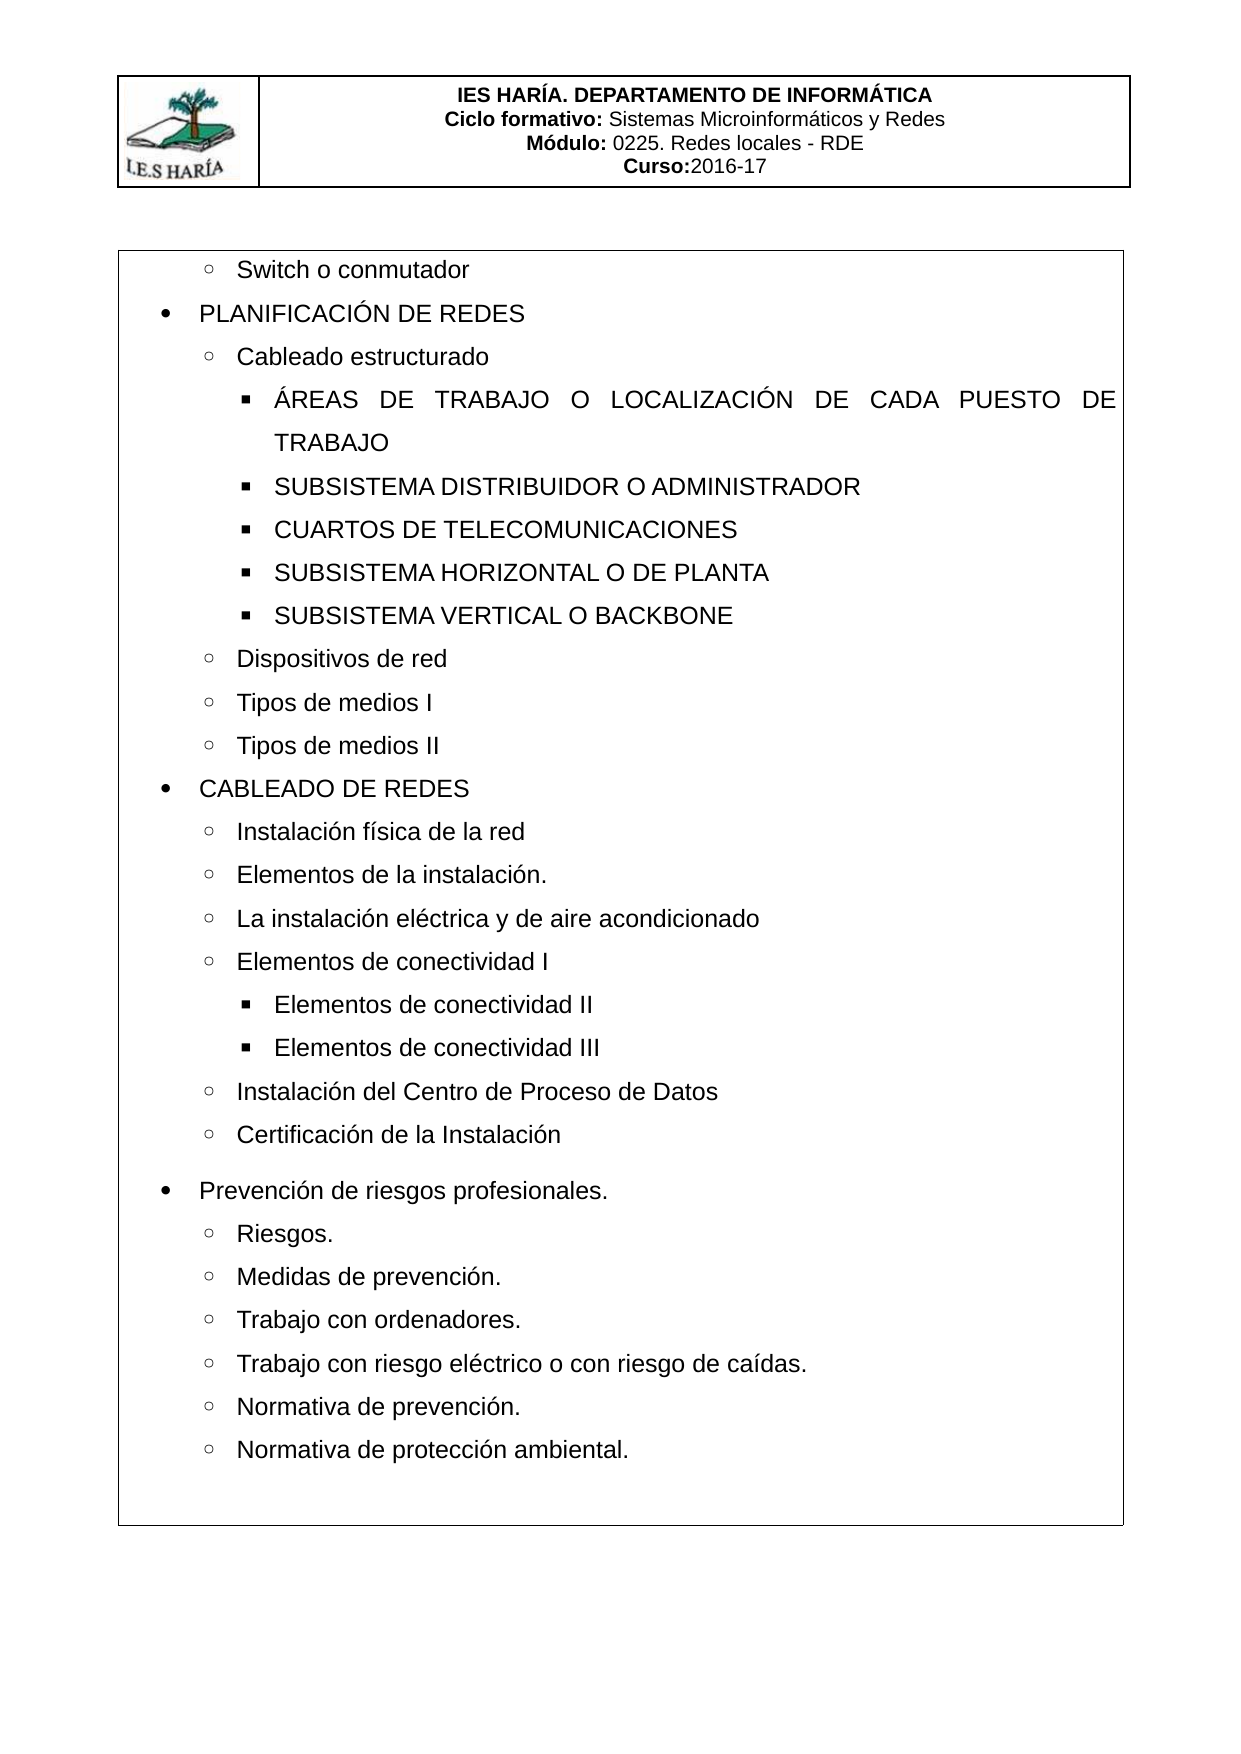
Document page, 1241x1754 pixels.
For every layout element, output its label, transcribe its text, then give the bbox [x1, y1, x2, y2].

table_cell MEDIOS DE TRANSMISIÓN Par trenzado Coaxial Fibra óptica RED ETHERNET Tipos de Ethernet I Tipos de Ethernet II Colisiones en Ethernet Hub o concentrador Switch o conmutador PLANIFICACIÓN DE REDES Cableado estructurado ÁREAS DE TRABAJO O LOCALIZACIÓN DE CADA PUESTO DE TRABAJO SUBSISTEMA DISTRIBUIDOR O ADMINISTRADOR CUARTOS DE TELECOMUNICACIONES SUBSISTEMA HORIZONTAL O DE PLANTA SUBSISTEMA VERTICAL O BACKBONE Dispositivos de red Tipos de medios I Tipos de medios II CABLEADO DE REDES Instalación física de la red Elementos de la instalación. La instalación eléctrica y de aire acondicionado Elementos de conectividad I Elementos de conectividad II Elementos de conectividad III Instalación del Centro de Proceso de Datos Certificación de la Instalación Prevención de riesgos profesionales. Riesgos. Medidas de prevención. Trabajo con ordenadores. Trabajo con riesgo eléctrico o con riesgo de caídas. Normativa de prevención. Normativa de protección ambiental. [119, 251, 1123, 1525]
picture [123, 82, 241, 180]
